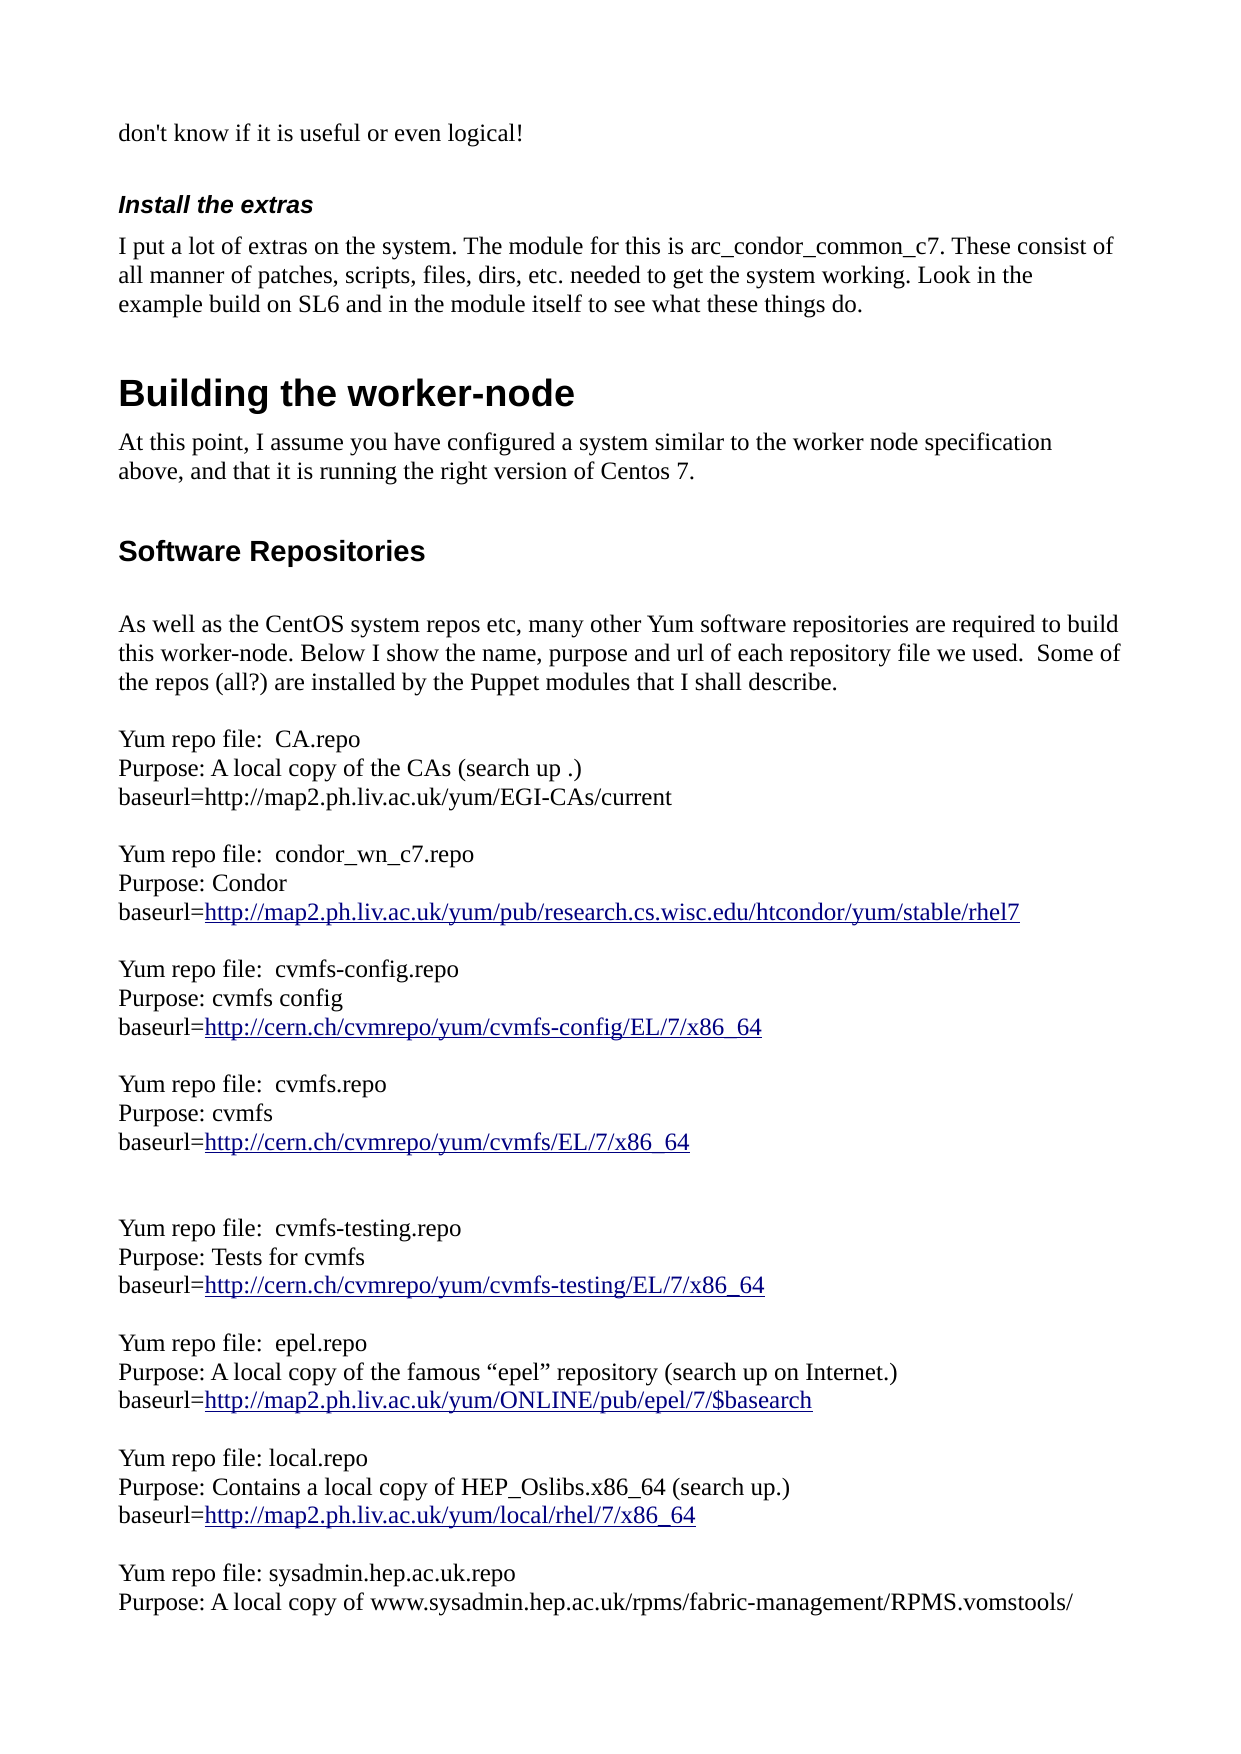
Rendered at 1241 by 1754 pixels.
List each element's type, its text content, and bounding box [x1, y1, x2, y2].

text At this point, I assume you have configured a system similar to the worker node specification above, and that it is running the right version of Centos 7. [118, 427, 1122, 485]
text baseurl=http://map2.ph.liv.ac.uk/yum/EGI-CAs/current [118, 782, 1122, 811]
text Purpose: A local copy of the famous “epel” repository (search up on Internet.) [118, 1357, 1122, 1386]
text Yum repo file: cvmfs-config.repo [118, 954, 1122, 983]
subtitle Install the extras [118, 190, 1122, 219]
text Yum repo file: condor_wn_c7.repo [118, 839, 1122, 868]
subtitle Building the worker-node [118, 371, 1122, 415]
text baseurl=http://map2.ph.liv.ac.uk/yum/pub/research.cs.wisc.edu/htcondor/yum/stable/rhel7 [118, 897, 1122, 926]
text baseurl=http://map2.ph.liv.ac.uk/yum/ONLINE/pub/epel/7/$basearch [118, 1386, 1122, 1414]
subtitle Software Repositories [118, 534, 1122, 568]
text Yum repo file: CA.repo [118, 724, 1122, 753]
text Purpose: Tests for cvmfs [118, 1242, 1122, 1271]
text baseurl=http://cern.ch/cvmrepo/yum/cvmfs/EL/7/x86_64 [118, 1127, 1122, 1156]
text Yum repo file: sysadmin.hep.ac.uk.repo [118, 1558, 1122, 1587]
text Purpose: Condor [118, 868, 1122, 897]
text baseurl=http://map2.ph.liv.ac.uk/yum/local/rhel/7/x86_64 [118, 1501, 1122, 1529]
text Purpose: Contains a local copy of HEP_Oslibs.x86_64 (search up.) [118, 1472, 1122, 1501]
text baseurl=http://cern.ch/cvmrepo/yum/cvmfs-testing/EL/7/x86_64 [118, 1271, 1122, 1299]
text Yum repo file: local.repo [118, 1443, 1122, 1472]
text baseurl=http://cern.ch/cvmrepo/yum/cvmfs-config/EL/7/x86_64 [118, 1012, 1122, 1041]
text Purpose: cvmfs [118, 1098, 1122, 1127]
text Purpose: A local copy of the CAs (search up .) [118, 753, 1122, 782]
text don't know if it is useful or even logical! [118, 118, 1122, 147]
text Yum repo file: cvmfs-testing.repo [118, 1213, 1122, 1242]
text Yum repo file: cvmfs.repo [118, 1069, 1122, 1098]
text Yum repo file: epel.repo [118, 1328, 1122, 1357]
text Purpose: A local copy of www.sysadmin.hep.ac.uk/rpms/fabric-management/RPMS.vomstools/ [118, 1587, 1122, 1616]
text I put a lot of extras on the system. The module for this is arc_condor_common_c7. These consist of all manner of patches, scripts, files, dirs, etc. needed to get the system working. Look in the example build on SL6 and in the module itself to see what these things do. [118, 231, 1122, 317]
text Purpose: cvmfs config [118, 983, 1122, 1012]
text As well as the CentOS system repos etc, many other Yum software repositories are required to build this worker-node. Below I show the name, purpose and url of each repository file we used. Some of the repos (all?) are installed by the Puppet modules that I shall describe. [118, 609, 1122, 696]
